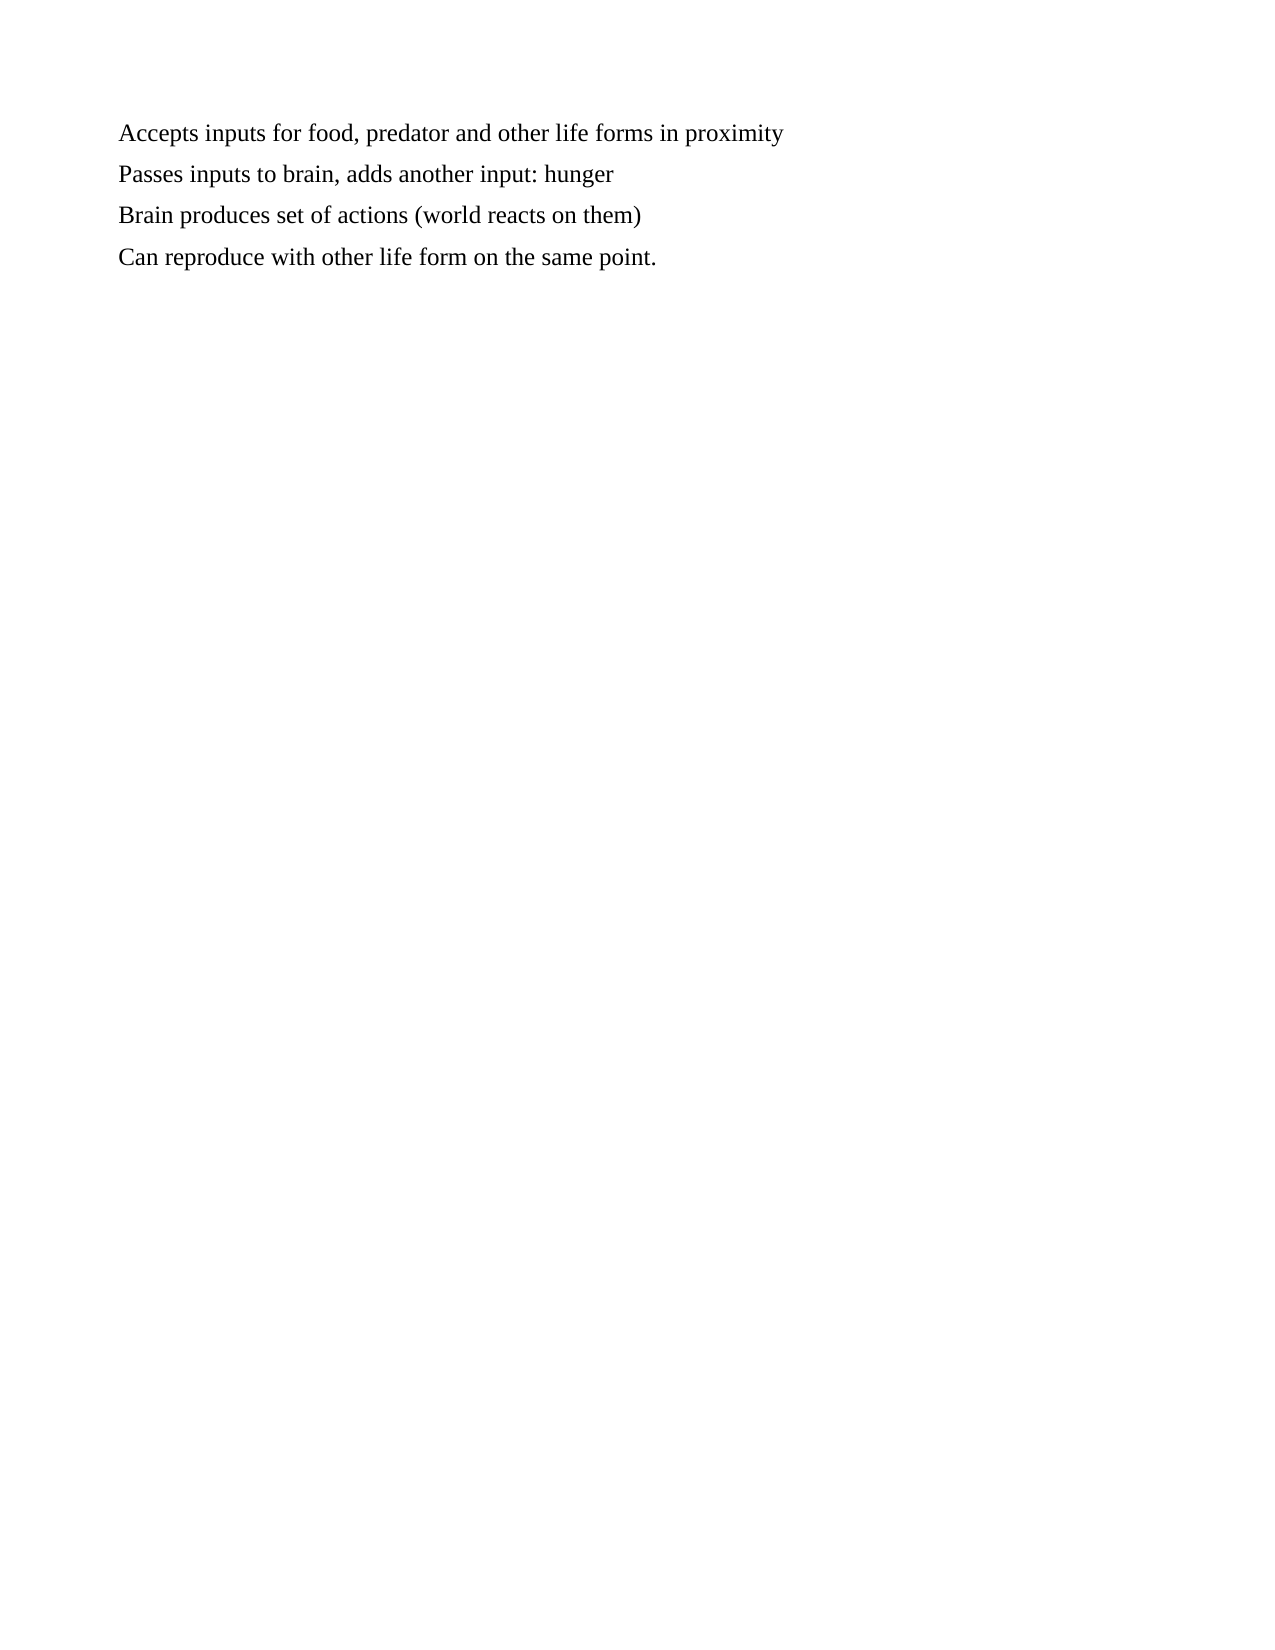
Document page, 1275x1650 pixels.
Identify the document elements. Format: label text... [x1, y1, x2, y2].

text Passes inputs to brain, adds another input: hunger [118, 159, 1157, 188]
text Accepts inputs for food, predator and other life forms in proximity [118, 118, 1157, 147]
text Can reproduce with other life form on the same point. [118, 242, 1157, 271]
text Brain produces set of actions (world reacts on them) [118, 201, 1157, 229]
